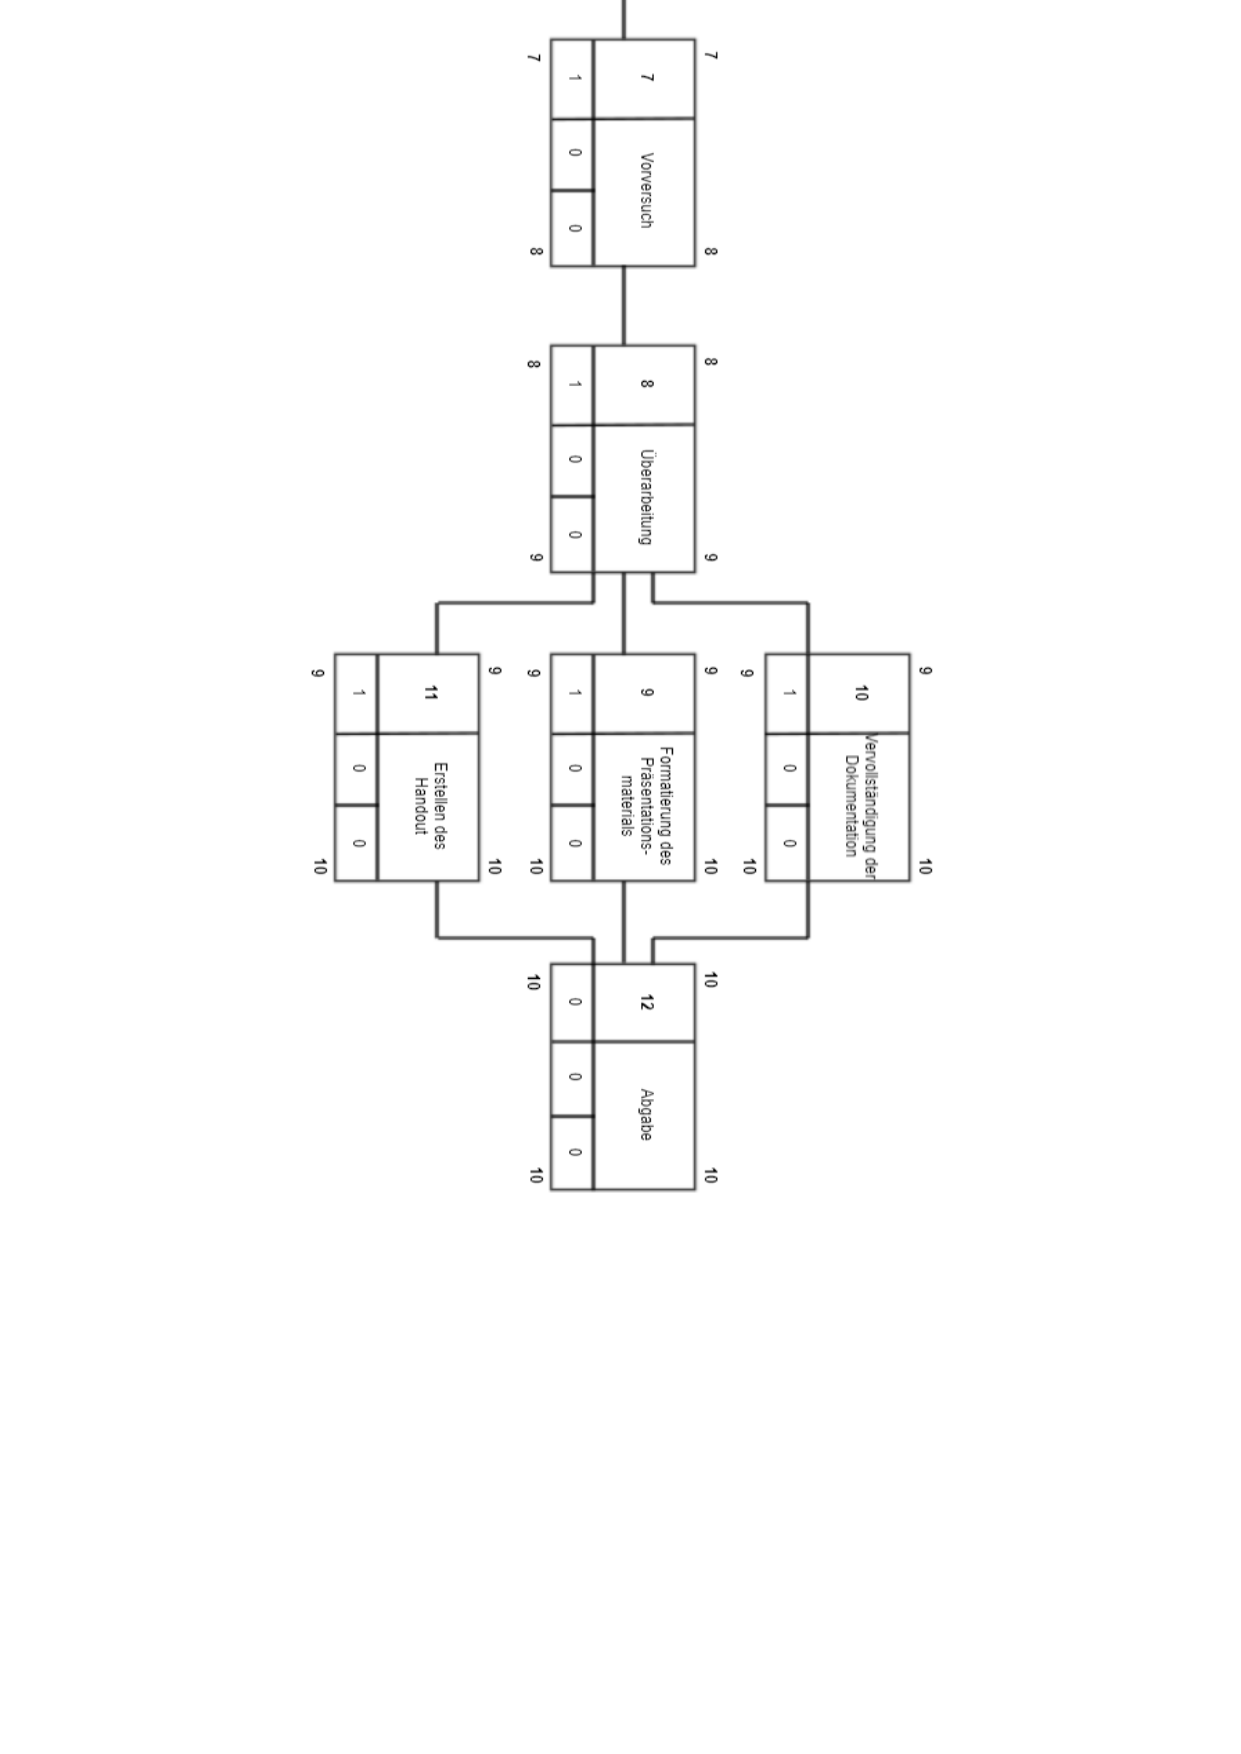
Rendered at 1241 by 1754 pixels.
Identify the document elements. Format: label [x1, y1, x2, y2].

picture [251, 0, 989, 1241]
